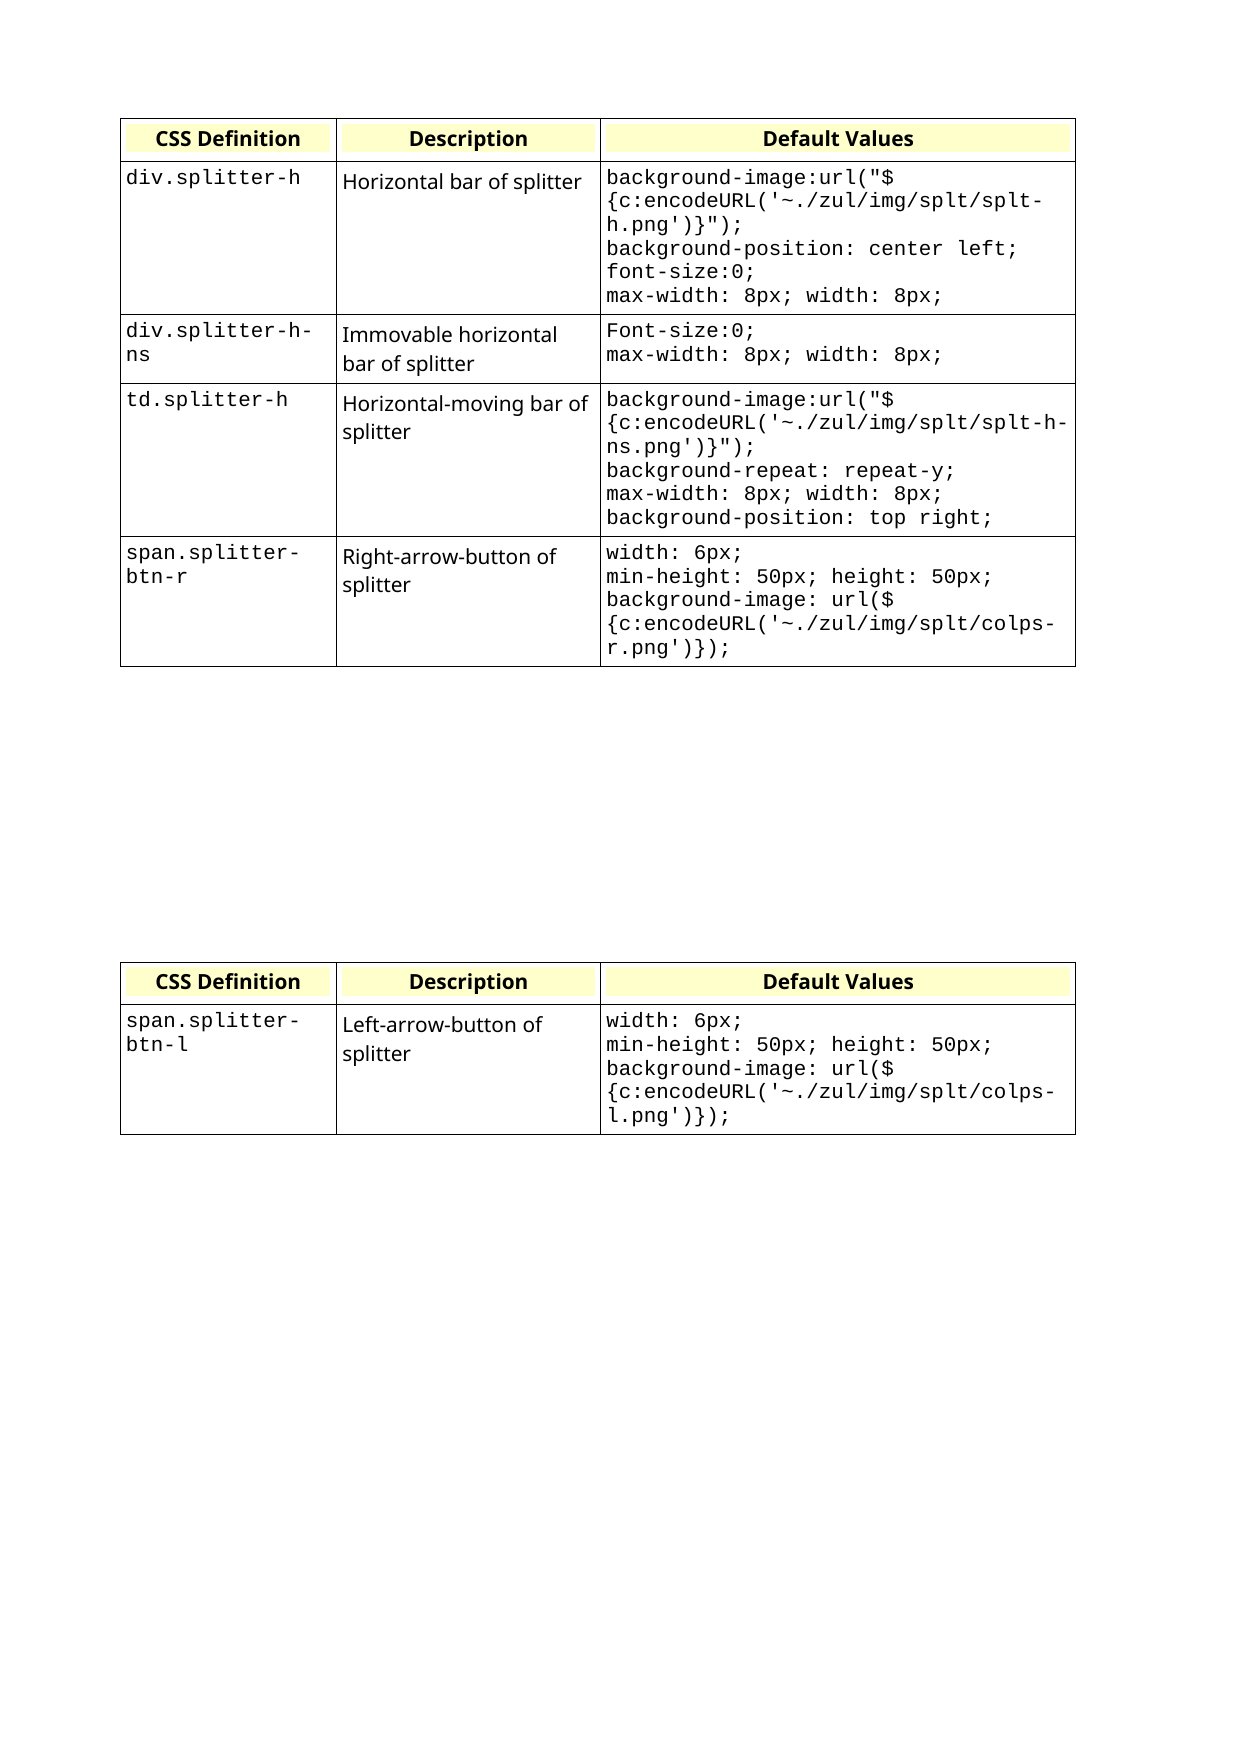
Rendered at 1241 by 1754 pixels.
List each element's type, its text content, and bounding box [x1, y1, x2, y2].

table_cell background-image:url("${c:encodeURL('~./zul/img/splt/splt-h-ns.png')}"); background-repeat: repeat-y; max-width: 8px; width: 8px; background-position: top right; [601, 384, 1075, 536]
table_cell div.splitter-h-ns [121, 315, 336, 383]
table_cell Left-arrow-button of splitter [337, 1005, 600, 1134]
table_cell width: 6px; min-height: 50px; height: 50px; background-image: url(${c:encodeURL('~./zul/img/splt/colps-r.png')}); [601, 537, 1075, 666]
table_header Default Values [601, 119, 1075, 161]
table_cell div.splitter-h [121, 162, 336, 314]
table_cell td.splitter-h [121, 384, 336, 536]
table_header Description [337, 963, 600, 1004]
table_cell Right-arrow-button of splitter [337, 537, 600, 666]
table_cell Font-size:0; max-width: 8px; width: 8px; [601, 315, 1075, 383]
table_cell span.splitter-btn-r [121, 537, 336, 666]
table_header Default Values [601, 963, 1075, 1004]
table_cell width: 6px; min-height: 50px; height: 50px; background-image: url(${c:encodeURL('~./zul/img/splt/colps-l.png')}); [601, 1005, 1075, 1134]
table_cell span.splitter-btn-l [121, 1005, 336, 1134]
table_header CSS Definition [121, 119, 336, 161]
table_cell background-image:url("${c:encodeURL('~./zul/img/splt/splt-h.png')}"); background-position: center left; font-size:0; max-width: 8px; width: 8px; [601, 162, 1075, 314]
table_header Description [337, 119, 600, 161]
table_header CSS Definition [121, 963, 336, 1004]
table_cell Horizontal-moving bar of splitter [337, 384, 600, 536]
table_cell Immovable horizontal bar of splitter [337, 315, 600, 383]
table_cell Horizontal bar of splitter [337, 162, 600, 314]
